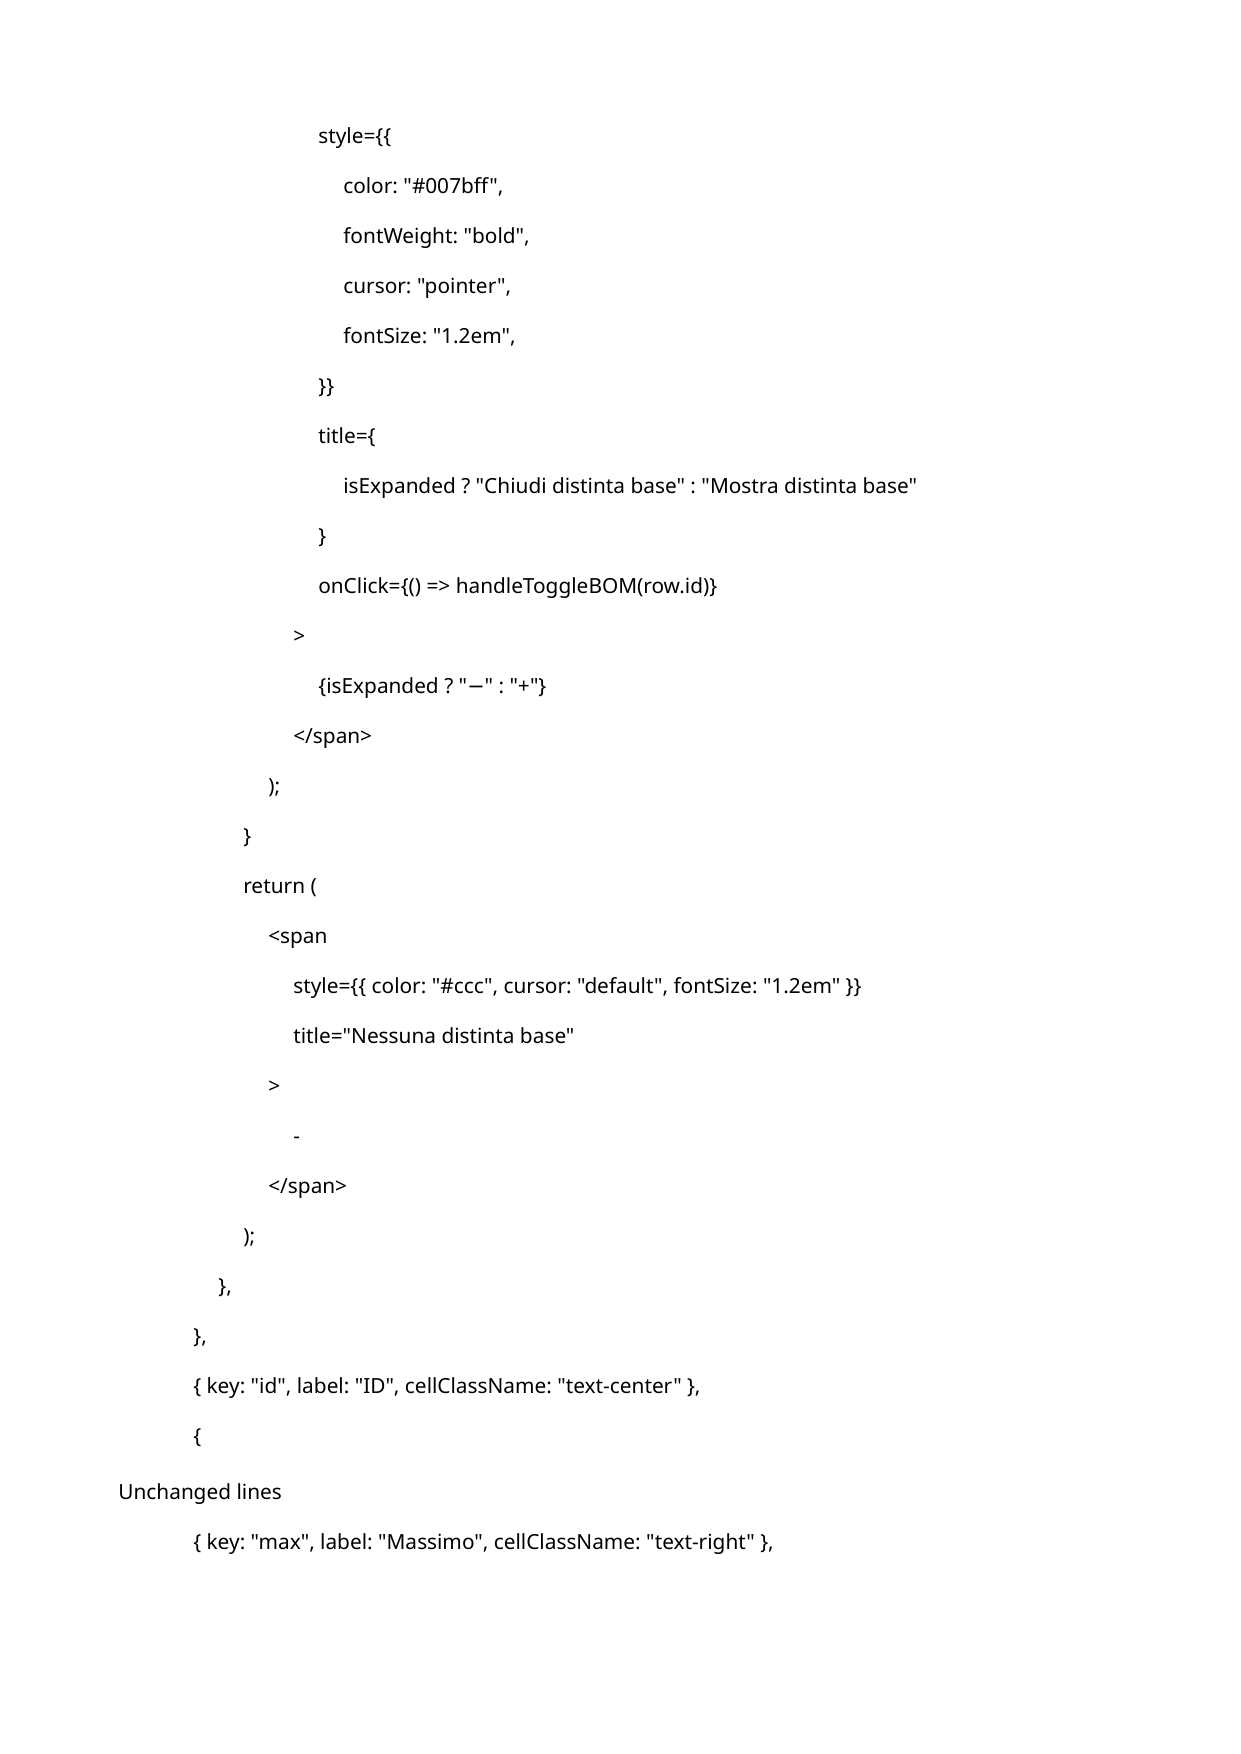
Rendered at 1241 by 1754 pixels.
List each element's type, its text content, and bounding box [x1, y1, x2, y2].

text ); [118, 768, 1122, 799]
text Unchanged lines [118, 1468, 1122, 1506]
text } [118, 518, 1122, 549]
text fontWeight: "bold", [118, 218, 1122, 249]
text onClick={() => handleToggleBOM(row.id)} [118, 568, 1122, 599]
text title="Nessuna distinta base" [118, 1018, 1122, 1049]
text }, [118, 1268, 1122, 1299]
text { key: "id", label: "ID", cellClassName: "text-center" }, [118, 1368, 1122, 1399]
text </span> [118, 718, 1122, 749]
text <span [118, 918, 1122, 949]
text color: "#007bff", [118, 168, 1122, 199]
text { key: "max", label: "Massimo", cellClassName: "text-right" }, [118, 1524, 1122, 1556]
text isExpanded ? "Chiudi distinta base" : "Mostra distinta base" [118, 468, 1122, 499]
text title={ [118, 418, 1122, 449]
text style={{ [118, 118, 1122, 149]
text style={{ color: "#ccc", cursor: "default", fontSize: "1.2em" }} [118, 968, 1122, 999]
text }, [118, 1318, 1122, 1349]
text </span> [118, 1168, 1122, 1199]
text ); [118, 1218, 1122, 1249]
text } [118, 818, 1122, 849]
text {isExpanded ? "−" : "+"} [118, 668, 1122, 699]
text cursor: "pointer", [118, 268, 1122, 299]
text > [118, 1068, 1122, 1099]
text fontSize: "1.2em", [118, 318, 1122, 349]
text - [118, 1118, 1122, 1149]
text { [118, 1418, 1122, 1449]
text > [118, 618, 1122, 649]
text return ( [118, 868, 1122, 899]
text }} [118, 368, 1122, 399]
